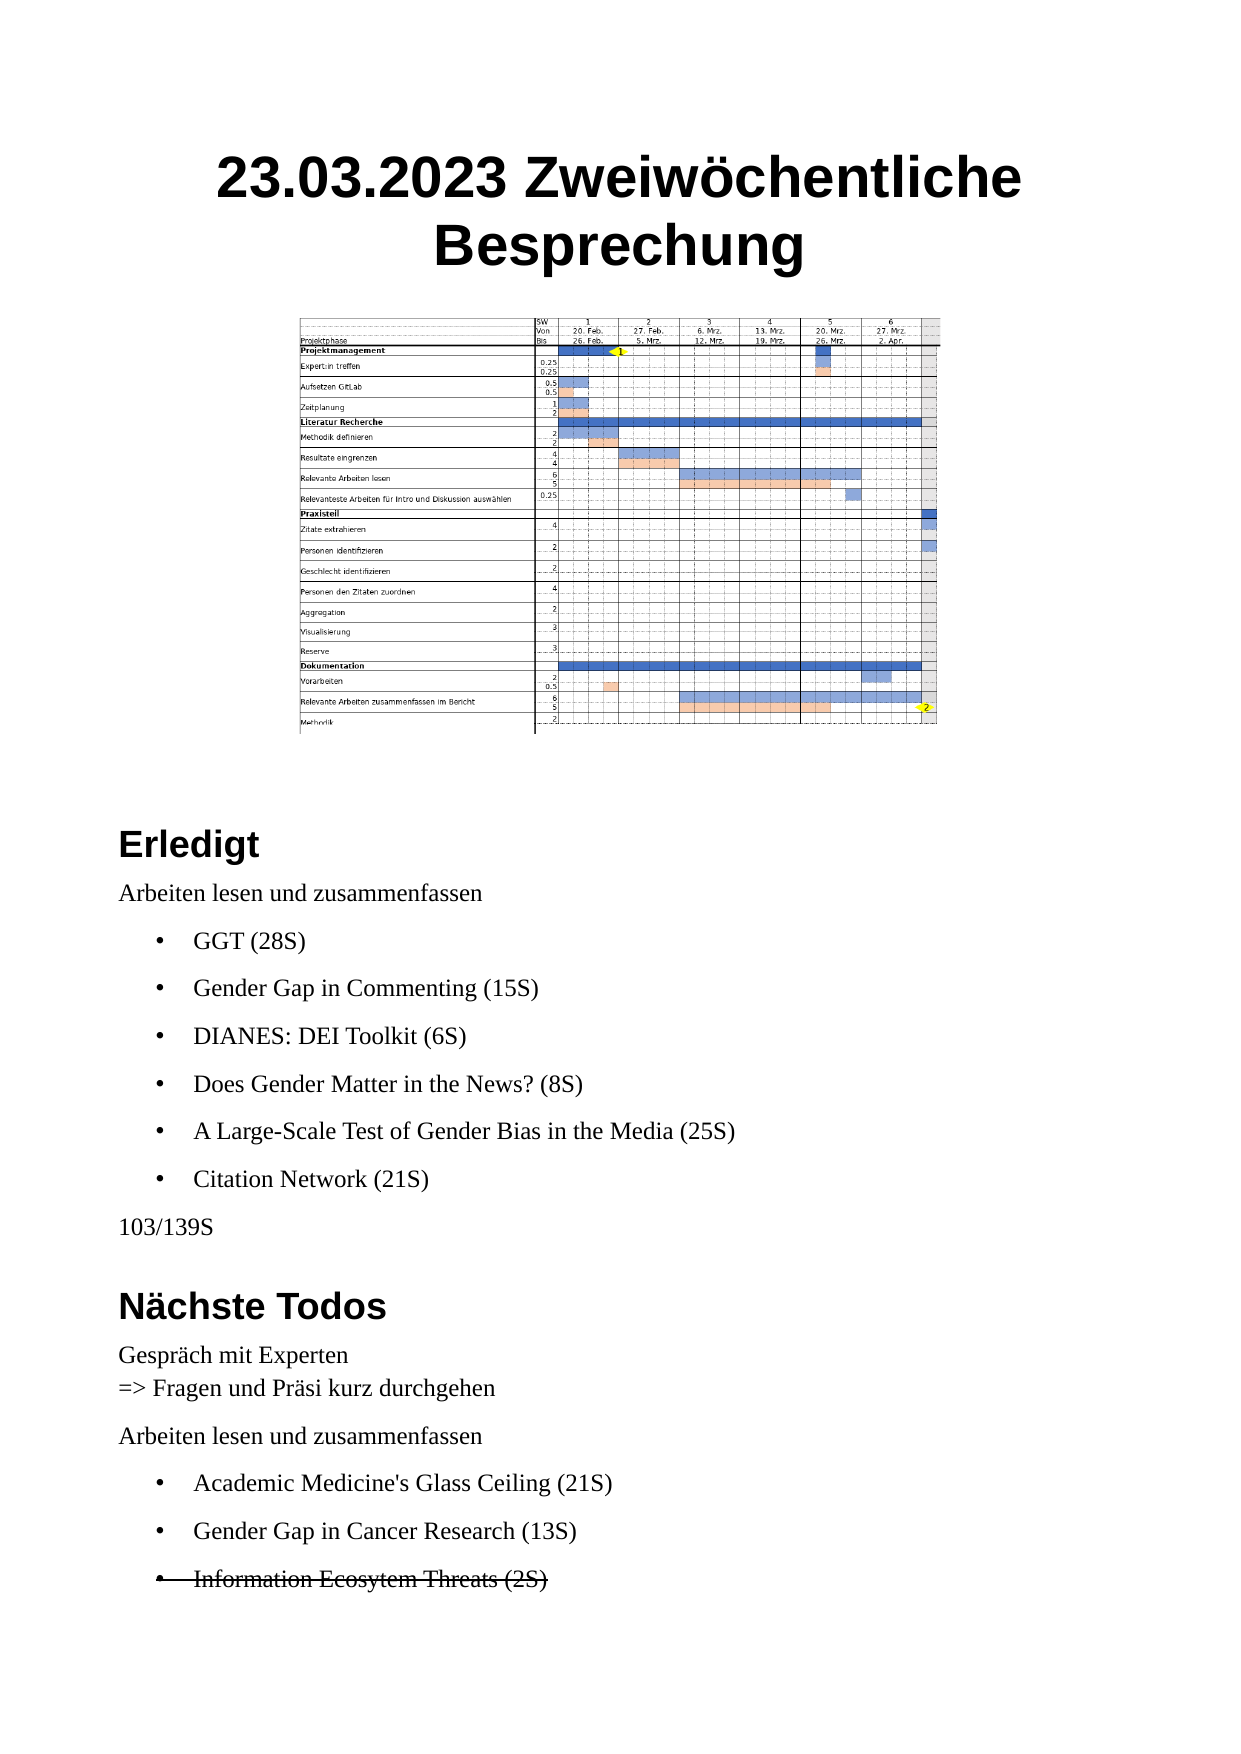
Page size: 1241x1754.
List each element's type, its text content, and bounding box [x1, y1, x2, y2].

list Information Ecosytem Threats (2S) [156, 1564, 1122, 1592]
text Arbeiten lesen und zusammenfassen [118, 878, 1122, 907]
list DIANES: DEI Toolkit (6S) [156, 1021, 1122, 1050]
list Does Gender Matter in the News? (8S) [156, 1069, 1122, 1097]
text Gespräch mit Experten => Fragen und Präsi kurz durchgehen [118, 1340, 1122, 1402]
list A Large-Scale Test of Gender Bias in the Media (25S) [156, 1116, 1122, 1145]
list Academic Medicine's Glass Ceiling (21S) [156, 1468, 1122, 1497]
title 23.03.2023 Zweiwöchentliche Besprechung [118, 143, 1122, 277]
subtitle Nächste Todos [118, 1284, 1122, 1328]
list Gender Gap in Cancer Research (13S) [156, 1516, 1122, 1545]
list Gender Gap in Commenting (15S) [156, 973, 1122, 1002]
list GGT (28S) [156, 926, 1122, 955]
text 103/139S [118, 1212, 1122, 1240]
picture [299, 318, 941, 746]
subtitle Erledigt [118, 822, 1122, 866]
list Citation Network (21S) [156, 1164, 1122, 1193]
text Arbeiten lesen und zusammenfassen [118, 1421, 1122, 1450]
